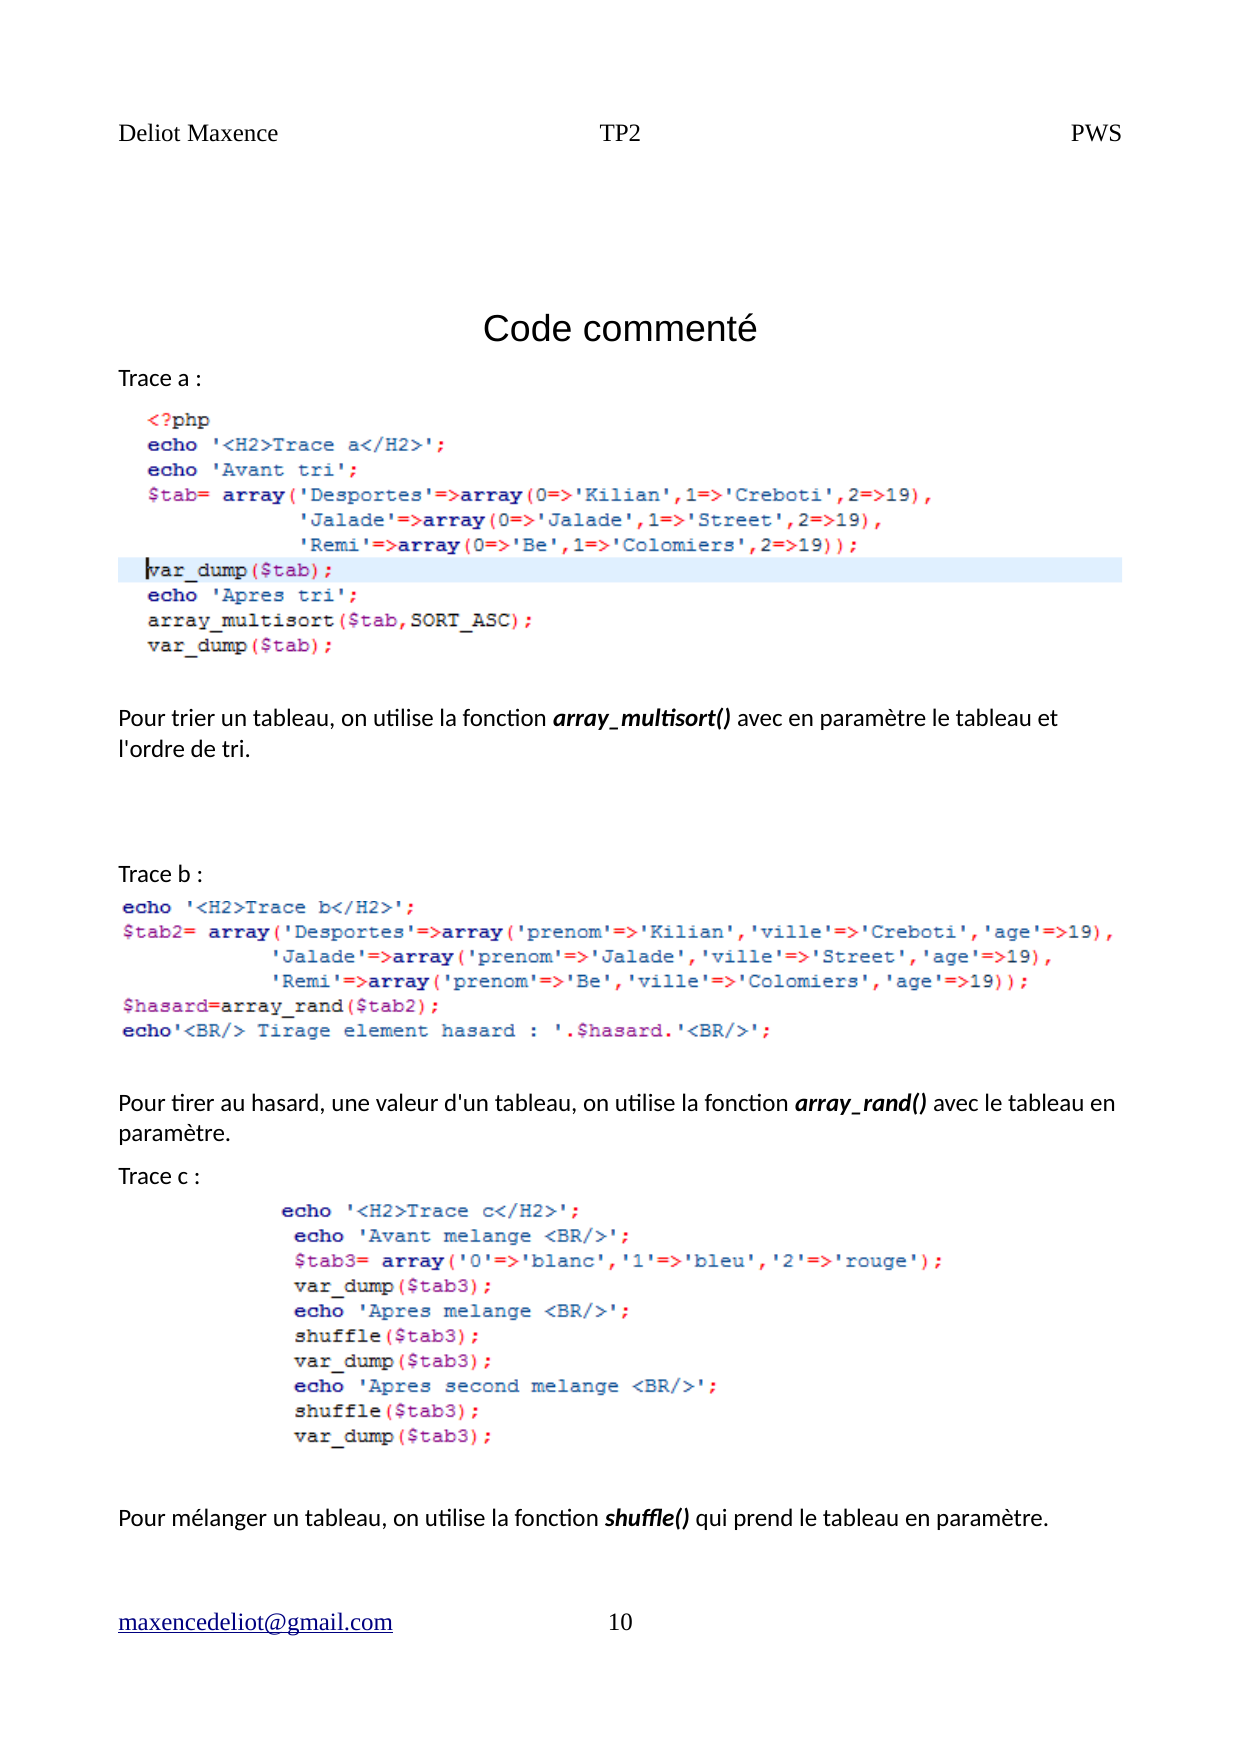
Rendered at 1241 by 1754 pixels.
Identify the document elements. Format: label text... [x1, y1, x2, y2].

picture [277, 1203, 964, 1461]
text Pour trier un tableau, on utilise la fonction array_multisort() avec en paramètre le tableau et l'ordre de tri. [118, 702, 1122, 763]
text Trace b : [118, 858, 1122, 889]
subtitle Code commenté [118, 306, 1122, 349]
picture [118, 901, 1123, 1046]
text Pour mélanger un tableau, on utilise la fonction shuffle() qui prend le tableau en paramètre. [118, 1502, 1122, 1533]
text Trace c : [118, 1160, 1122, 1191]
text Pour tirer au hasard, une valeur d'un tableau, on utilise la fonction array_rand() avec le tableau en paramètre. [118, 1087, 1122, 1148]
text Trace a : [118, 362, 1122, 392]
picture [118, 405, 1123, 661]
